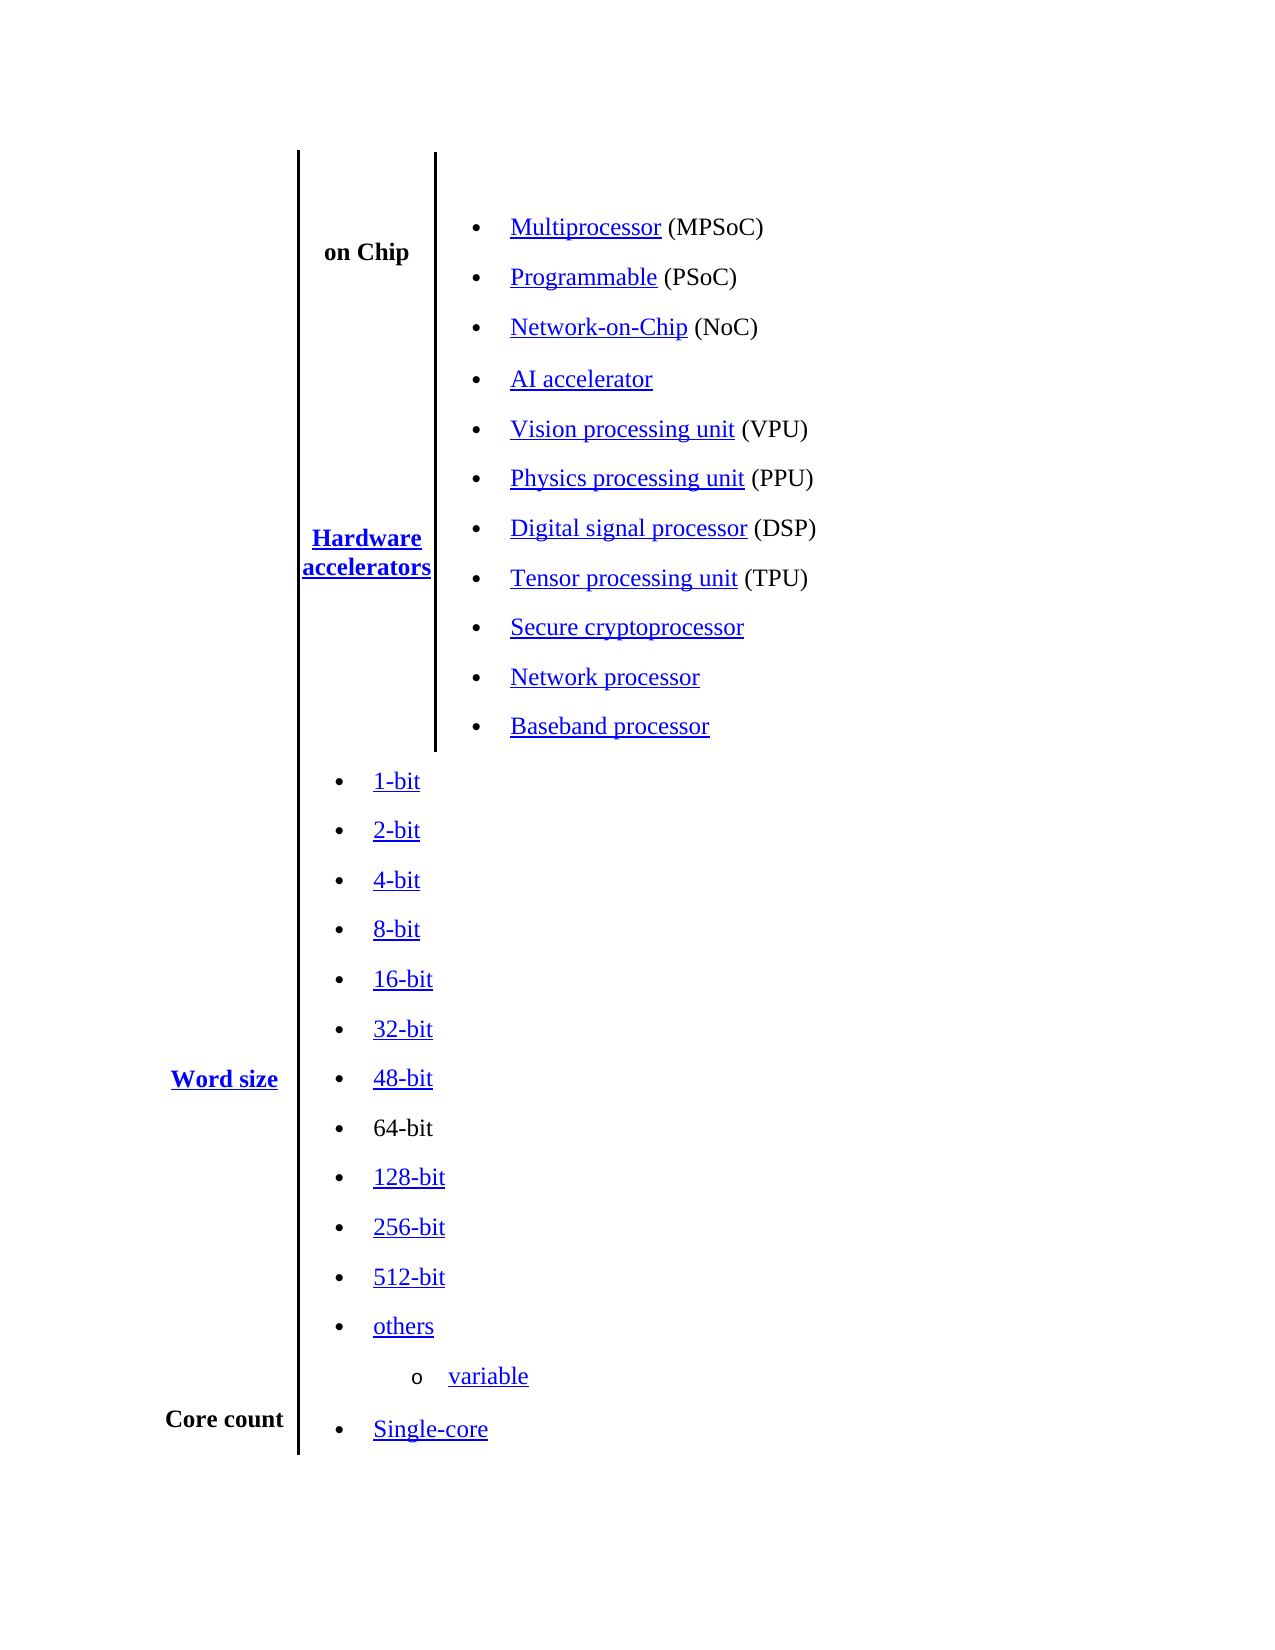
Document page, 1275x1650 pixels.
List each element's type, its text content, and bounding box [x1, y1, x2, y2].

table_cell [300, 150, 1125, 754]
table_cell on Chip [300, 152, 434, 352]
table_cell 1-bit 2-bit 4-bit 8-bit 16-bit 32-bit 48-bit 64-bit 128-bit 256-bit 512-bit others variable [300, 754, 1125, 1402]
table_cell System-on-Chip (SoC) Multiprocessor (MPSoC) Programmable (PSoC) Network-on-Chip (NoC) [437, 152, 1117, 352]
table_cell Hardware accelerators [300, 352, 434, 752]
table_cell Word size [150, 754, 297, 1402]
table_cell AI accelerator Vision processing unit (VPU) Physics processing unit (PPU) Digital signal processor (DSP) Tensor processing unit (TPU) Secure cryptoprocessor Network processor Baseband processor [437, 352, 1117, 752]
table_cell Single-core Multi-core Manycore Heterogeneous architecture [300, 1402, 1125, 1455]
table_cell [150, 150, 297, 754]
table_cell Core count [150, 1402, 297, 1455]
